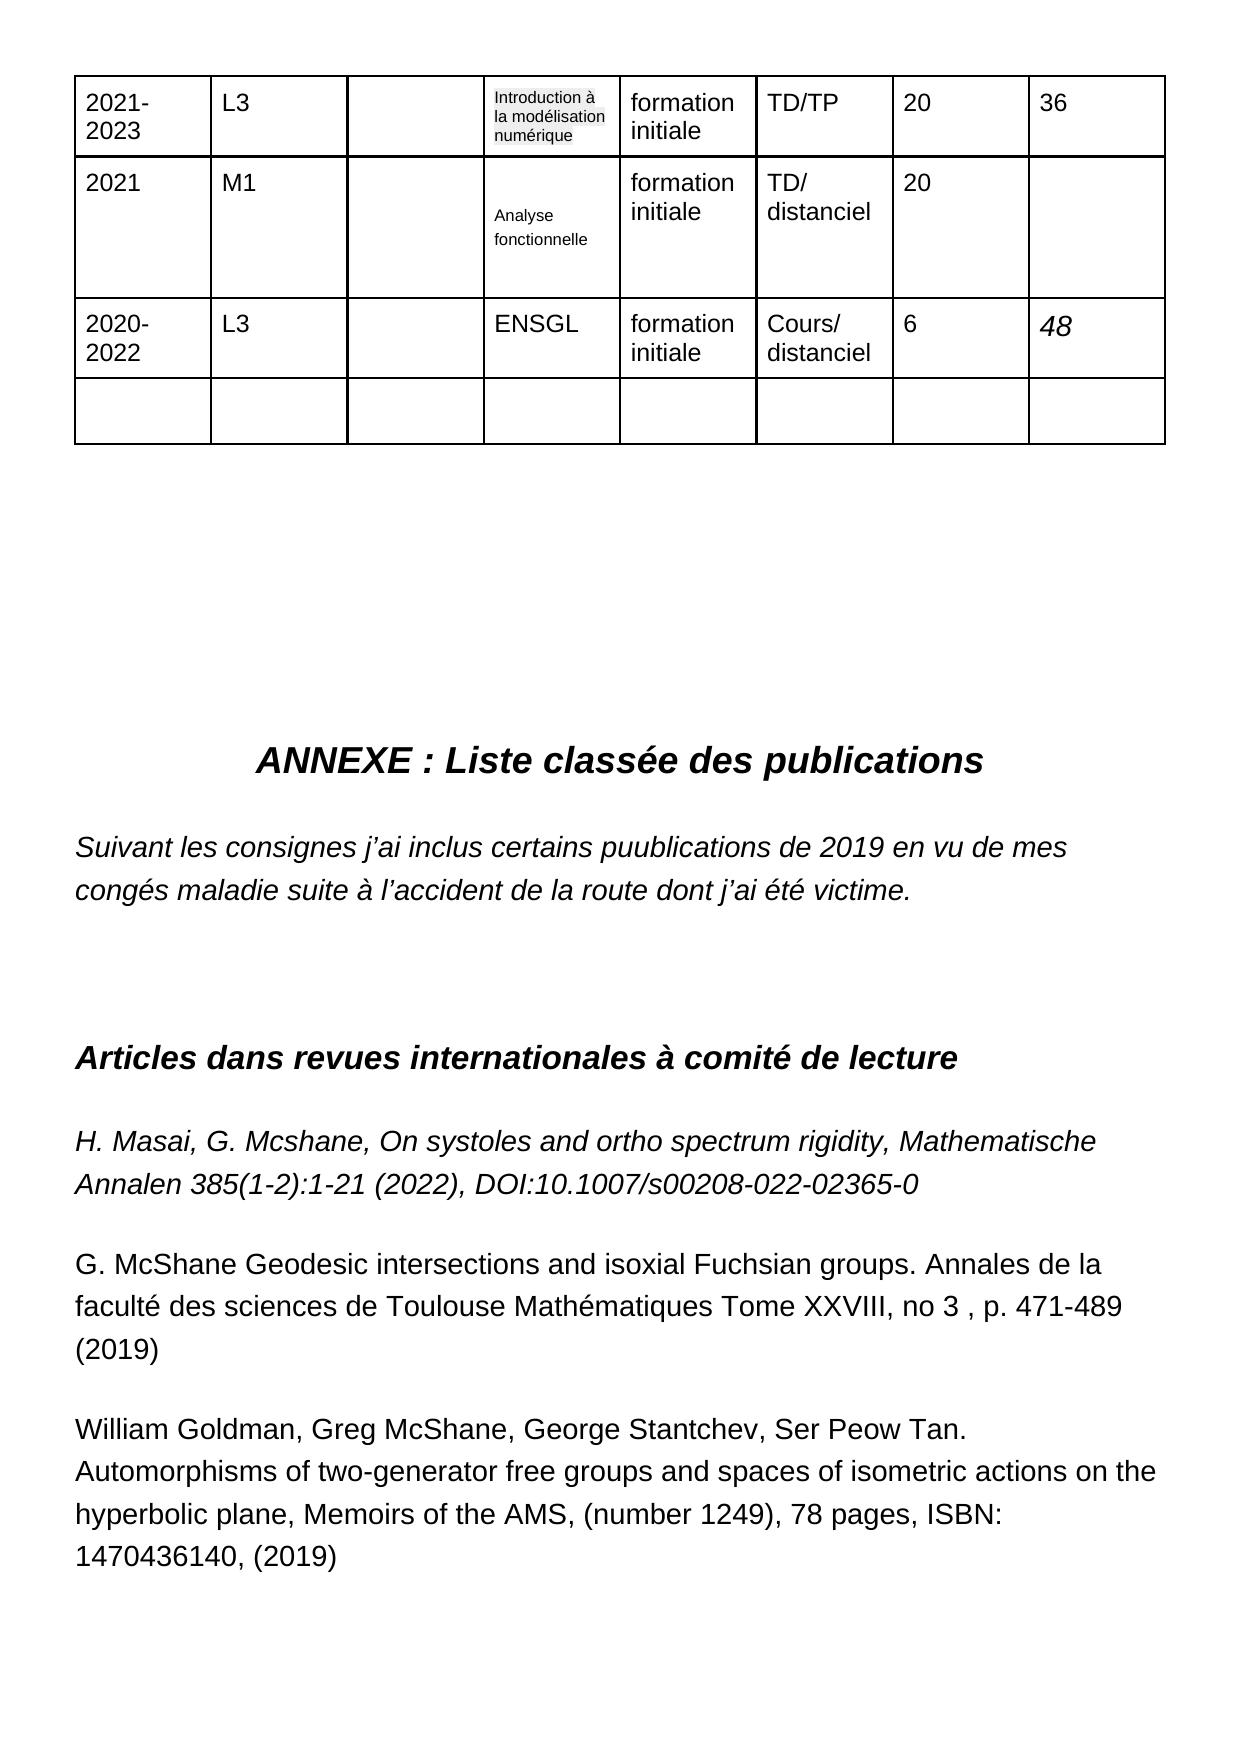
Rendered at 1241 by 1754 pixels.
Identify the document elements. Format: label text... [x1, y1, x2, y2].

table_cell [1030, 379, 1164, 443]
text G. McShane Geodesic intersections and isoxial Fuchsian groups. Annales de la faculté des sciences de Toulouse Mathématiques Tome XXVIII, no 3 , p. 471-489 (2019) [75, 1247, 1165, 1365]
table_cell 20 [894, 77, 1028, 155]
table_cell [76, 379, 210, 443]
table_cell Analyse fonctionnelle [485, 158, 619, 297]
table_cell [894, 379, 1028, 443]
table_cell [621, 379, 755, 443]
table_cell TD/distanciel [758, 158, 892, 297]
text ANNEXE : Liste classée des publications [75, 738, 1165, 781]
text Articles dans revues internationales à comité de lecture [75, 1038, 1165, 1076]
table_cell ENSGL [485, 299, 619, 377]
table_cell 20 [894, 158, 1028, 297]
table_cell formation initiale [621, 77, 755, 155]
table_cell 48 [1030, 299, 1164, 377]
table_cell 2021 [76, 158, 210, 297]
table_cell TD/TP [758, 77, 892, 155]
table_cell 6 [894, 299, 1028, 377]
text William Goldman, Greg McShane, George Stantchev, Ser Peow Tan. Automorphisms of two-generator free groups and spaces of isometric actions on the hyperbolic plane, Memoirs of the AMS, (number 1249), 78 pages, ISBN: 1470436140, (2019) [75, 1412, 1165, 1611]
table_cell [485, 379, 619, 443]
table_cell [212, 379, 346, 443]
table_cell M1 [212, 158, 346, 297]
table_cell L3 [212, 299, 346, 377]
table_cell Cours/distanciel [758, 299, 892, 377]
table_cell [349, 158, 483, 297]
table_cell 2021-2023 [76, 77, 210, 155]
table_cell formation initiale [621, 158, 755, 297]
table_cell [1030, 158, 1164, 297]
text Suivant les consignes j’ai inclus certains puublications de 2019 en vu de mes congés maladie suite à l’accident de la route dont j’ai été victime. [75, 830, 1165, 991]
table_cell [758, 379, 892, 443]
table_cell [349, 77, 483, 155]
table_cell 2020-2022 [76, 299, 210, 377]
table_cell [349, 299, 483, 377]
table_cell 36 [1030, 77, 1164, 155]
table_cell Introduction à la modélisation numérique [485, 77, 619, 155]
table_cell L3 [212, 77, 346, 155]
table_cell [349, 379, 483, 443]
table_cell formation initiale [621, 299, 755, 377]
text H. Masai, G. Mcshane, On systoles and ortho spectrum rigidity, Mathematische Annalen 385(1-2):1-21 (2022), DOI:10.1007/s00208-022-02365-0 [75, 1124, 1165, 1200]
